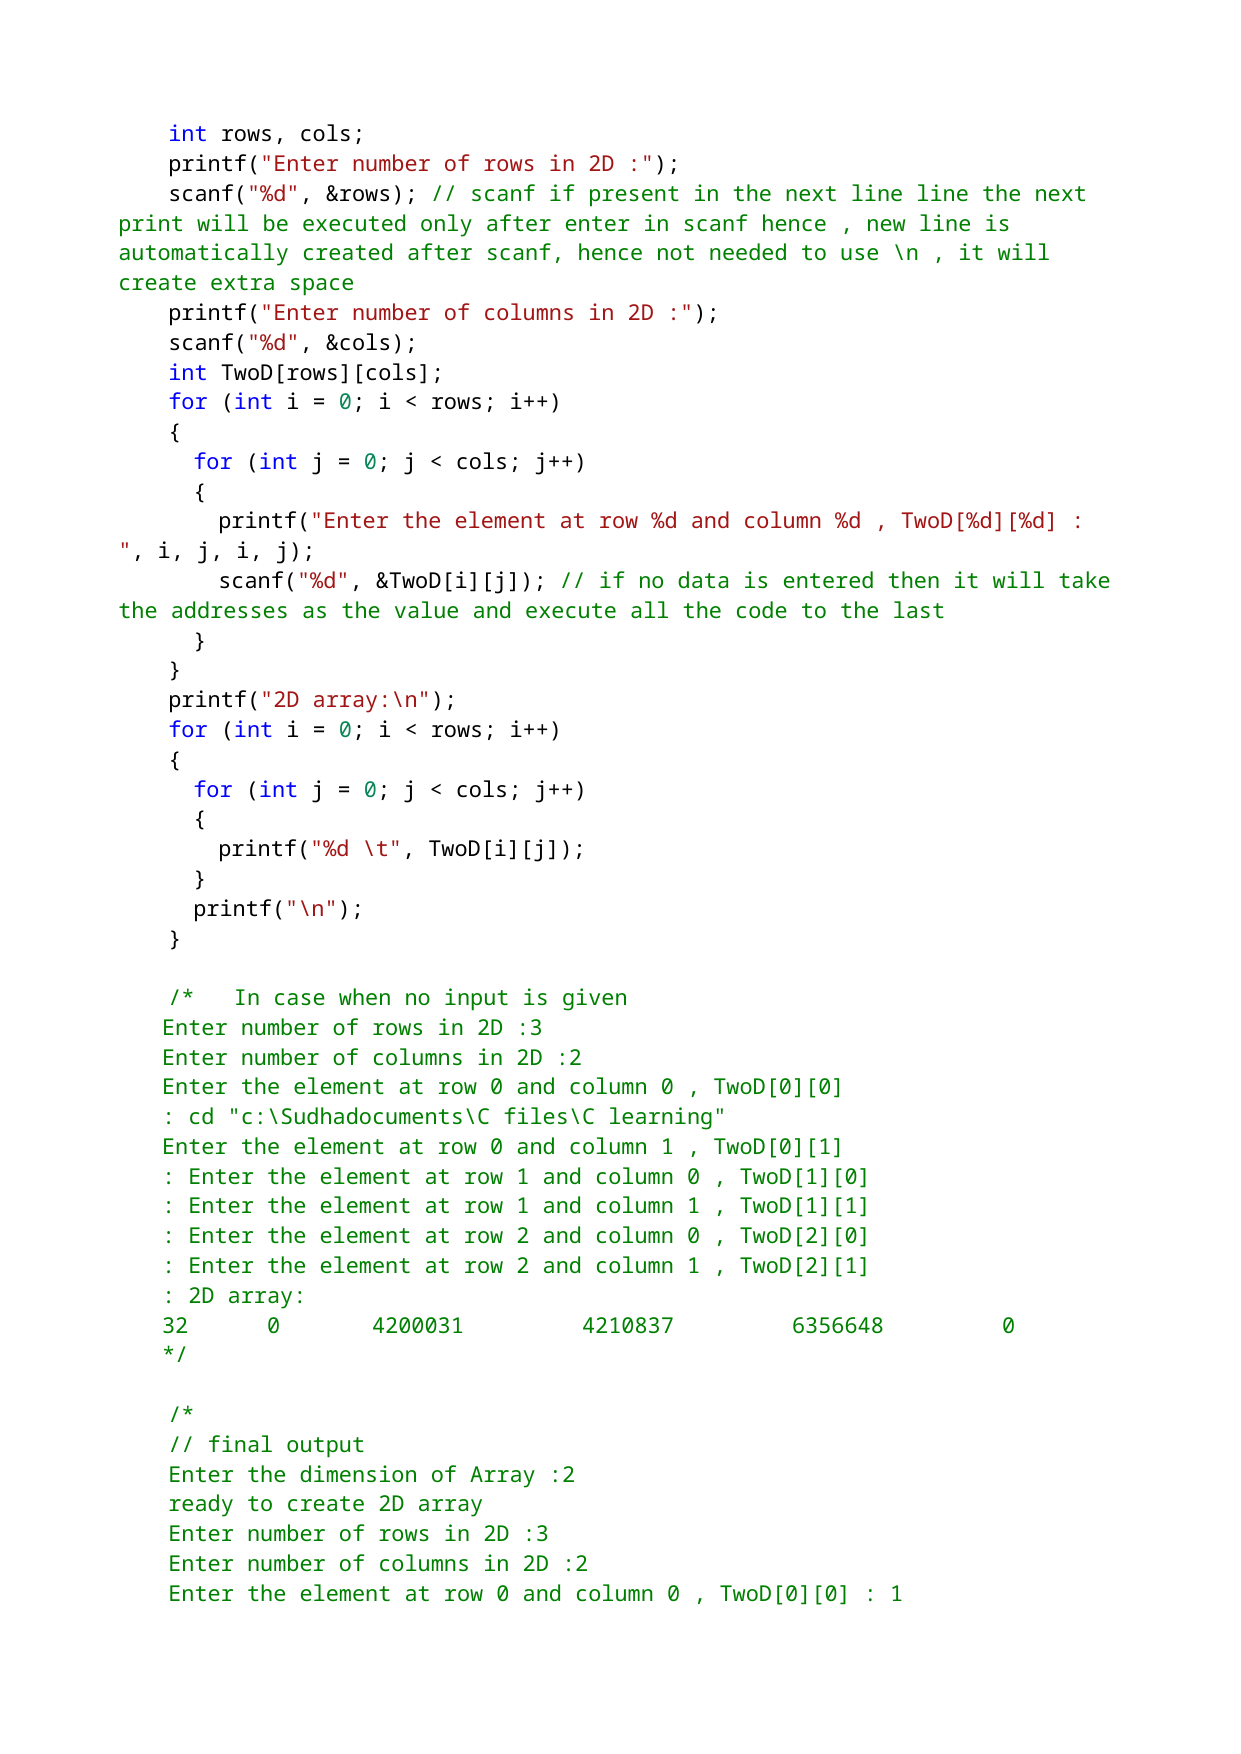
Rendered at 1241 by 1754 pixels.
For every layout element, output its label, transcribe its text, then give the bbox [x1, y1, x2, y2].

text /* In case when no input is given [118, 982, 1122, 1012]
text // final output [118, 1429, 1122, 1458]
text int TwoD[rows][cols]; [118, 356, 1122, 386]
text Enter the element at row 0 and column 0 , TwoD[0][0] [118, 1071, 1122, 1101]
text : Enter the element at row 2 and column 1 , TwoD[2][1] [118, 1250, 1122, 1280]
text Enter number of columns in 2D :2 [118, 1548, 1122, 1578]
text } [118, 624, 1122, 654]
text Enter the dimension of Array :2 [118, 1458, 1122, 1488]
text printf("Enter the element at row %d and column %d , TwoD[%d][%d] : ", i, j, i, j); [118, 505, 1122, 565]
text int rows, cols; [118, 118, 1122, 148]
text : Enter the element at row 1 and column 1 , TwoD[1][1] [118, 1191, 1122, 1220]
text for (int j = 0; j < cols; j++) [118, 773, 1122, 803]
text ready to create 2D array [118, 1488, 1122, 1518]
text : cd "c:\Sudhadocuments\C files\C learning" [118, 1101, 1122, 1131]
text } [118, 922, 1122, 952]
text Enter number of rows in 2D :3 [118, 1518, 1122, 1548]
text } [118, 654, 1122, 684]
text Enter the element at row 0 and column 0 , TwoD[0][0] : 1 [118, 1578, 1122, 1607]
text printf("%d \t", TwoD[i][j]); [118, 833, 1122, 863]
text scanf("%d", &TwoD[i][j]); // if no data is entered then it will take the addresses as the value and execute all the code to the last [118, 565, 1122, 624]
text printf("2D array:\n"); [118, 684, 1122, 714]
text Enter the element at row 0 and column 1 , TwoD[0][1] [118, 1131, 1122, 1161]
text : 2D array: [118, 1280, 1122, 1310]
text for (int j = 0; j < cols; j++) [118, 446, 1122, 476]
text { [118, 744, 1122, 773]
text : Enter the element at row 1 and column 0 , TwoD[1][0] [118, 1161, 1122, 1191]
text for (int i = 0; i < rows; i++) [118, 714, 1122, 744]
text scanf("%d", &rows); // scanf if present in the next line line the next print will be executed only after enter in scanf hence , new line is automatically created after scanf, hence not needed to use \n , it will create extra space [118, 178, 1122, 297]
text printf("\n"); [118, 893, 1122, 922]
text { [118, 416, 1122, 446]
text : Enter the element at row 2 and column 0 , TwoD[2][0] [118, 1220, 1122, 1250]
text scanf("%d", &cols); [118, 327, 1122, 356]
text } [118, 863, 1122, 893]
text printf("Enter number of rows in 2D :"); [118, 148, 1122, 178]
text 32 0 4200031 4210837 6356648 0 [118, 1310, 1122, 1339]
text */ [118, 1339, 1122, 1369]
text Enter number of columns in 2D :2 [118, 1042, 1122, 1071]
text printf("Enter number of columns in 2D :"); [118, 297, 1122, 327]
text { [118, 476, 1122, 505]
text { [118, 803, 1122, 833]
text /* [118, 1399, 1122, 1429]
text Enter number of rows in 2D :3 [118, 1012, 1122, 1042]
text for (int i = 0; i < rows; i++) [118, 386, 1122, 416]
